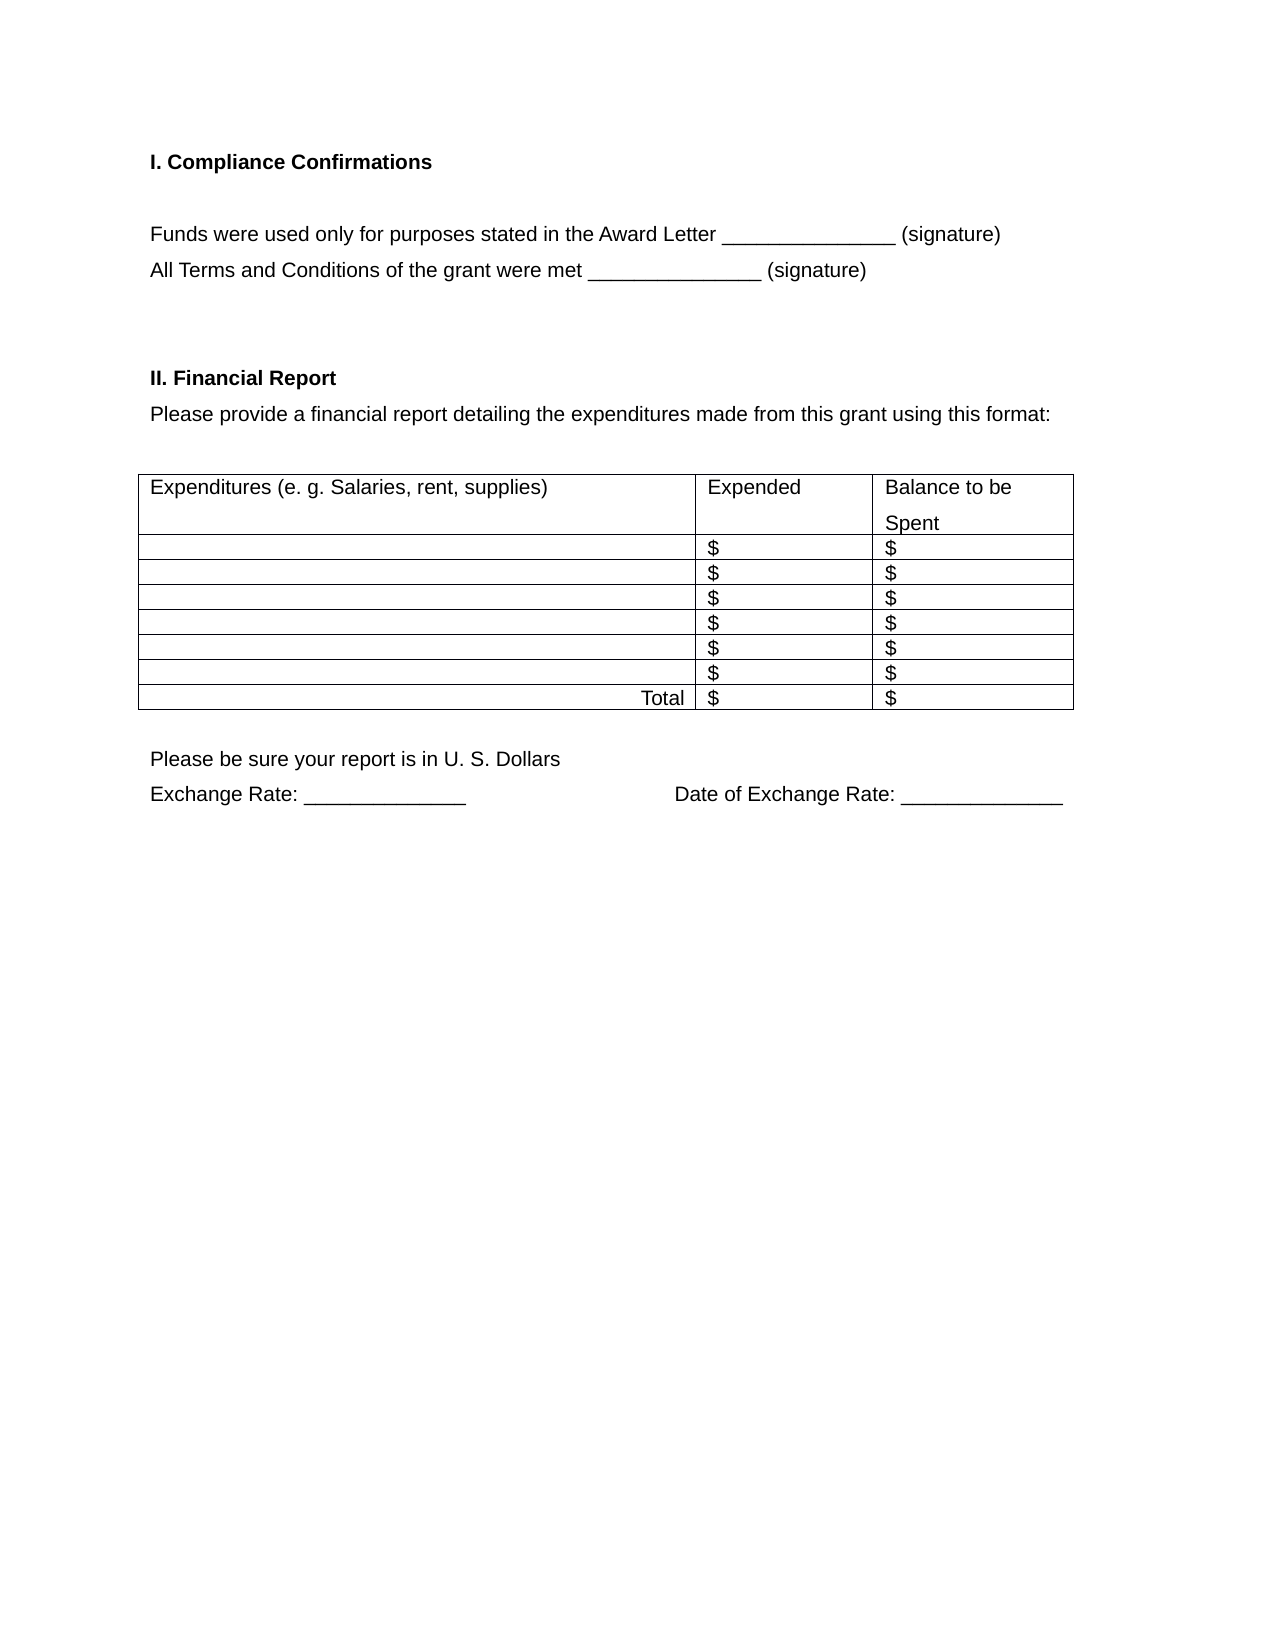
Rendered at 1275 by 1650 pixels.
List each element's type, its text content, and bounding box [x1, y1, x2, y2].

table_cell $ [696, 560, 872, 584]
text Exchange Rate: ______________ [150, 782, 601, 806]
table_cell [139, 560, 695, 584]
text Funds were used only for purposes stated in the Award Letter _______________ (signature) [150, 222, 1125, 246]
text Please provide a financial report detailing the expenditures made from this grant using this format: [150, 402, 1125, 426]
table_cell $ [696, 635, 872, 659]
table_cell $ [696, 610, 872, 634]
table_cell Total [139, 685, 695, 709]
table_cell $ [873, 685, 1073, 709]
table_cell $ [696, 685, 872, 709]
table_cell $ [873, 535, 1073, 559]
text All Terms and Conditions of the grant were met _______________ (signature) [150, 258, 1125, 282]
table_cell $ [696, 585, 872, 609]
table_cell $ [873, 560, 1073, 584]
table_cell [139, 660, 695, 684]
table_cell [139, 535, 695, 559]
text Date of Exchange Rate: ______________ [674, 782, 1125, 806]
table_cell [139, 585, 695, 609]
text II. Financial Report [150, 366, 1125, 389]
table_cell [139, 635, 695, 659]
table_cell $ [873, 585, 1073, 609]
table_cell [139, 610, 695, 634]
table_cell $ [873, 610, 1073, 634]
text Please be sure your report is in U. S. Dollars [150, 746, 1125, 770]
text I. Compliance Confirmations [150, 150, 1125, 174]
table_header Expended [696, 475, 872, 534]
table_header Expenditures (e. g. Salaries, rent, supplies) [139, 475, 695, 534]
table_cell $ [696, 535, 872, 559]
table_cell $ [873, 635, 1073, 659]
table_cell $ [696, 660, 872, 684]
table_cell $ [873, 660, 1073, 684]
table_header Balance to be Spent [873, 475, 1073, 534]
